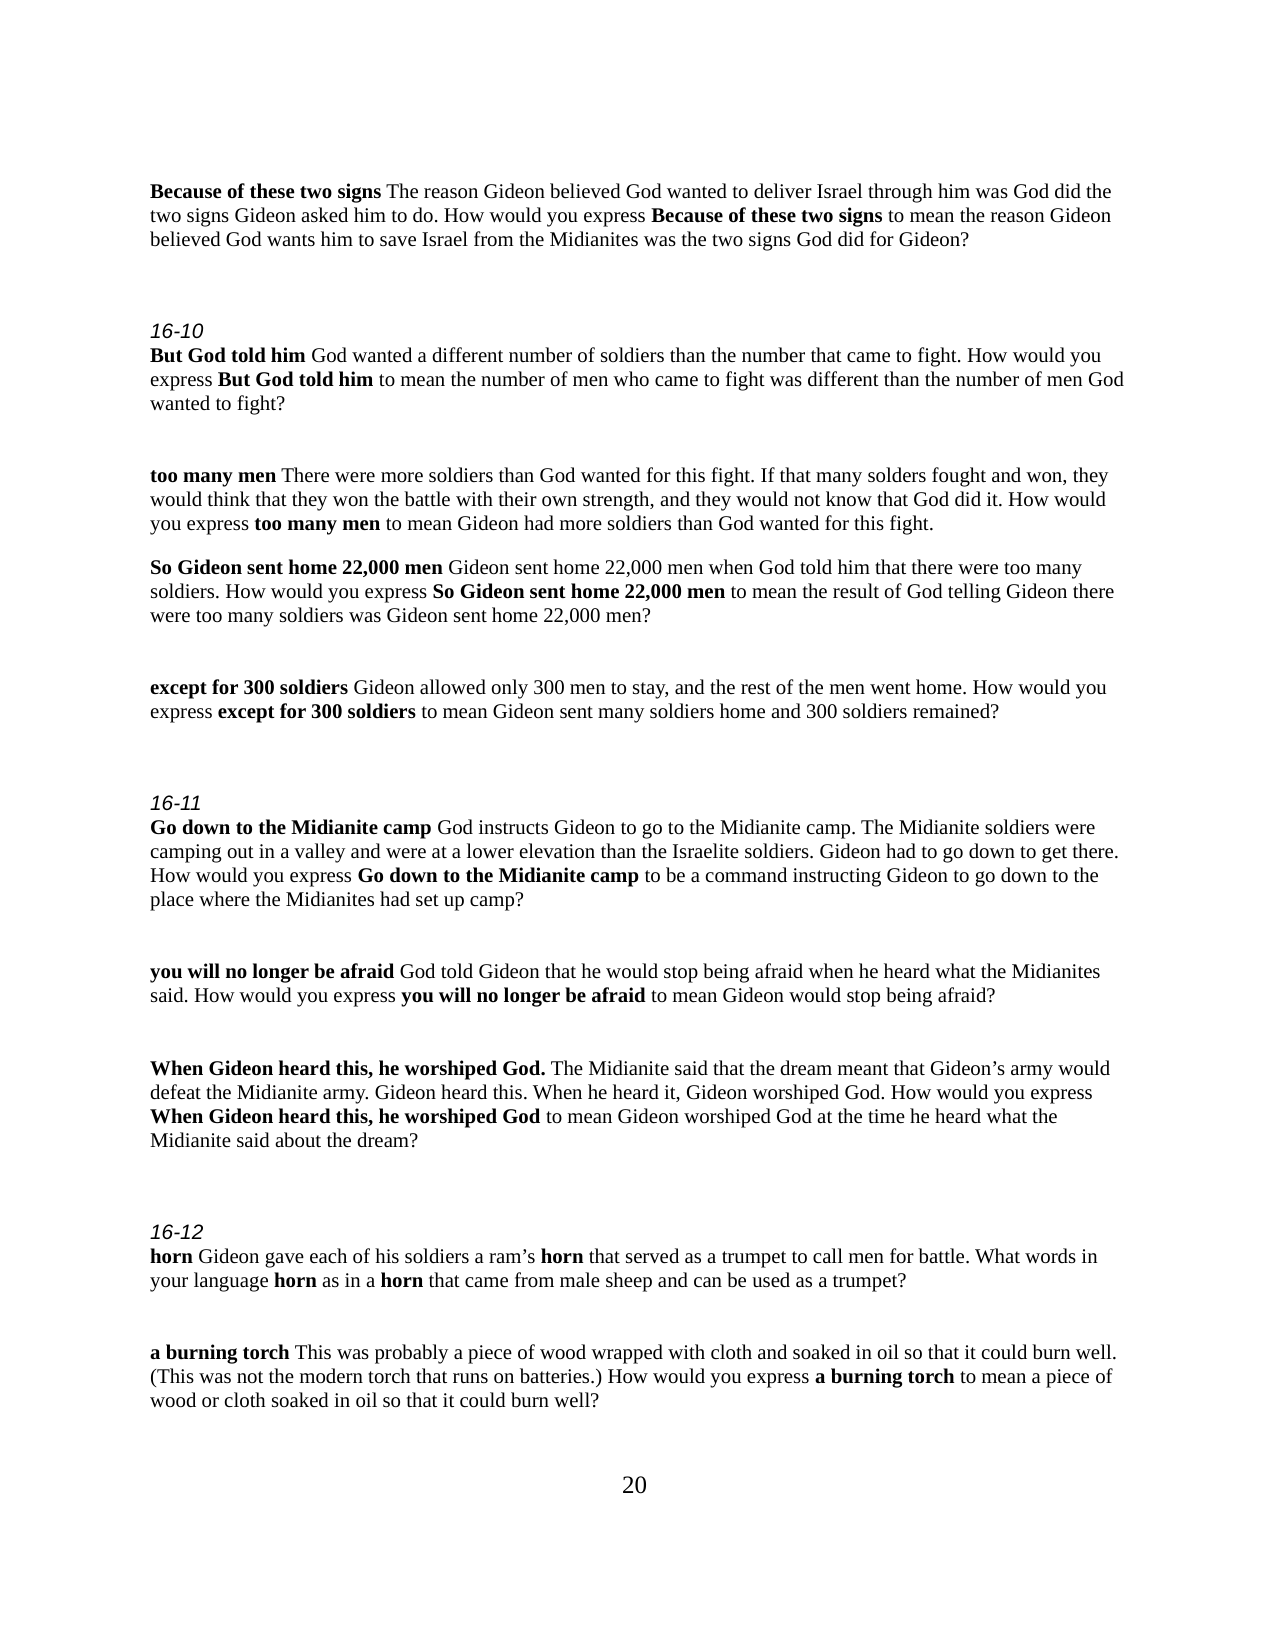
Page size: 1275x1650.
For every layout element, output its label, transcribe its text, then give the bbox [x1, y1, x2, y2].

text Go down to the Midianite camp God instructs Gideon to go to the Midianite camp. The Midianite soldiers were camping out in a valley and were at a lower elevation than the Israelite soldiers. Gideon had to go down to get there. How would you express Go down to the Midianite camp to be a command instructing Gideon to go down to the place where the Midianites had set up camp? [150, 815, 1125, 911]
subtitle 16-12 [150, 1220, 1125, 1244]
text a burning torch This was probably a piece of wood wrapped with cloth and soaked in oil so that it could burn well. (This was not the modern torch that runs on batteries.) How would you express a burning torch to mean a piece of wood or cloth soaked in oil so that it could burn well? [150, 1340, 1125, 1412]
subtitle 16-10 [150, 319, 1125, 343]
text too many men There were more soldiers than God wanted for this fight. If that many solders fought and won, they would think that they won the battle with their own strength, and they would not know that God did it. How would you express too many men to mean Gideon had more soldiers than God wanted for this fight. [150, 463, 1125, 535]
subtitle 16-11 [150, 791, 1125, 815]
text Because of these two signs The reason Gideon believed God wanted to deliver Israel through him was God did the two signs Gideon asked him to do. How would you express Because of these two signs to mean the reason Gideon believed God wants him to save Israel from the Midianites was the two signs God did for Gideon? [150, 179, 1125, 251]
text So Gideon sent home 22,000 men Gideon sent home 22,000 men when God told him that there were too many soldiers. How would you express So Gideon sent home 22,000 men to mean the result of God telling Gideon there were too many soldiers was Gideon sent home 22,000 men? [150, 555, 1125, 627]
text horn Gideon gave each of his soldiers a ram’s horn that served as a trumpet to call men for battle. What words in your language horn as in a horn that came from male sheep and can be used as a trumpet? [150, 1244, 1125, 1292]
text When Gideon heard this, he worshiped God. The Midianite said that the dream meant that Gideon’s army would defeat the Midianite army. Gideon heard this. When he heard it, Gideon worshiped God. How would you express When Gideon heard this, he worshiped God to mean Gideon worshiped God at the time he heard what the Midianite said about the dream? [150, 1056, 1125, 1152]
text except for 300 soldiers Gideon allowed only 300 men to stay, and the rest of the men went home. How would you express except for 300 soldiers to mean Gideon sent many soldiers home and 300 soldiers remained? [150, 675, 1125, 723]
text But God told him God wanted a different number of soldiers than the number that came to fight. How would you express But God told him to mean the number of men who came to fight was different than the number of men God wanted to fight? [150, 343, 1125, 415]
text you will no longer be afraid God told Gideon that he would stop being afraid when he heard what the Midianites said. How would you express you will no longer be afraid to mean Gideon would stop being afraid? [150, 959, 1125, 1007]
